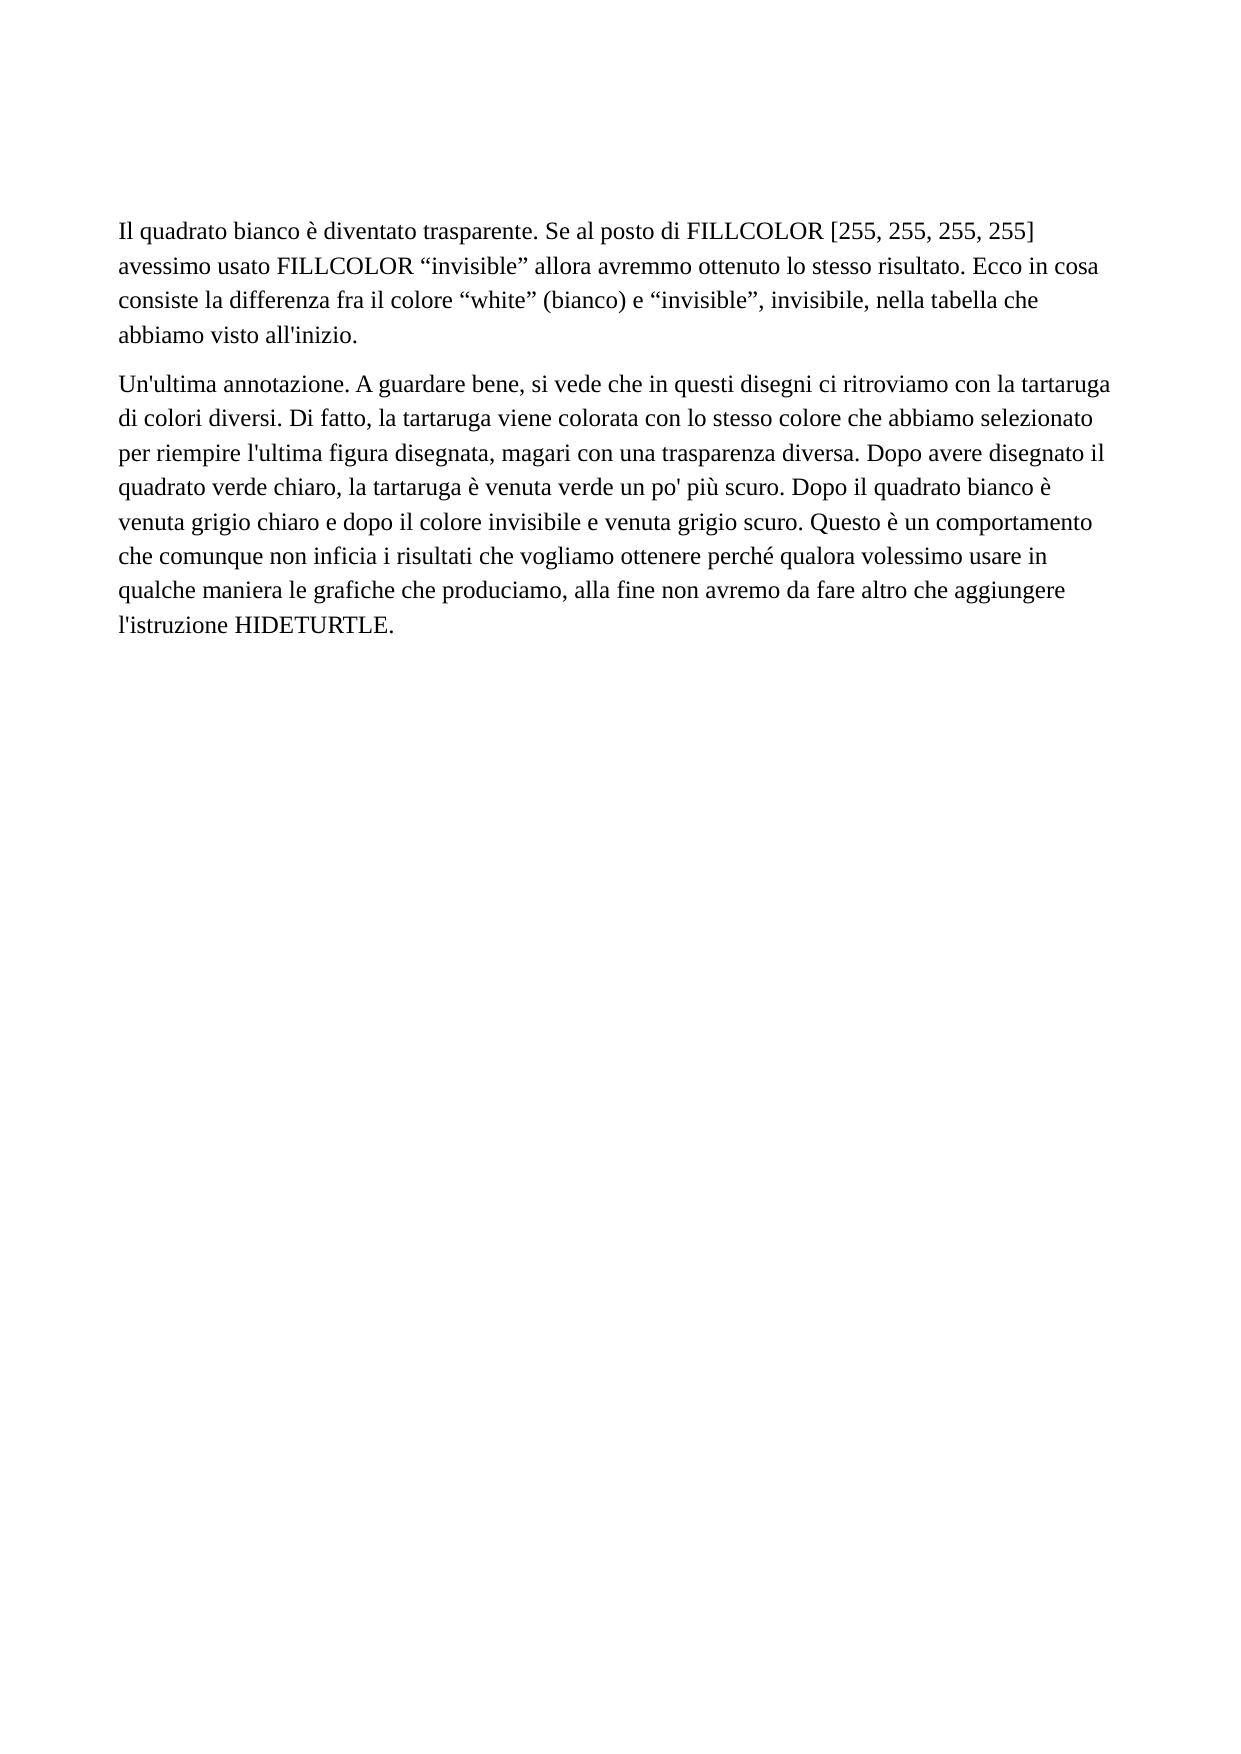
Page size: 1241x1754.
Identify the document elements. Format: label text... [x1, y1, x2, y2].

text Un'ultima annotazione. A guardare bene, si vede che in questi disegni ci ritroviamo con la tartaruga di colori diversi. Di fatto, la tartaruga viene colorata con lo stesso colore che abbiamo selezionato per riempire l'ultima figura disegnata, magari con una trasparenza diversa. Dopo avere disegnato il quadrato verde chiaro, la tartaruga è venuta verde un po' più scuro. Dopo il quadrato bianco è venuta grigio chiaro e dopo il colore invisibile e venuta grigio scuro. Questo è un comportamento che comunque non inficia i risultati che vogliamo ottenere perché qualora volessimo usare in qualche maniera le grafiche che produciamo, alla fine non avremo da fare altro che aggiungere l'istruzione HIDETURTLE. [118, 369, 1122, 639]
text Il quadrato bianco è diventato trasparente. Se al posto di FILLCOLOR [255, 255, 255, 255] avessimo usato FILLCOLOR “invisible” allora avremmo ottenuto lo stesso risultato. Ecco in cosa consiste la differenza fra il colore “white” (bianco) e “invisible”, invisibile, nella tabella che abbiamo visto all'inizio. [118, 216, 1122, 348]
